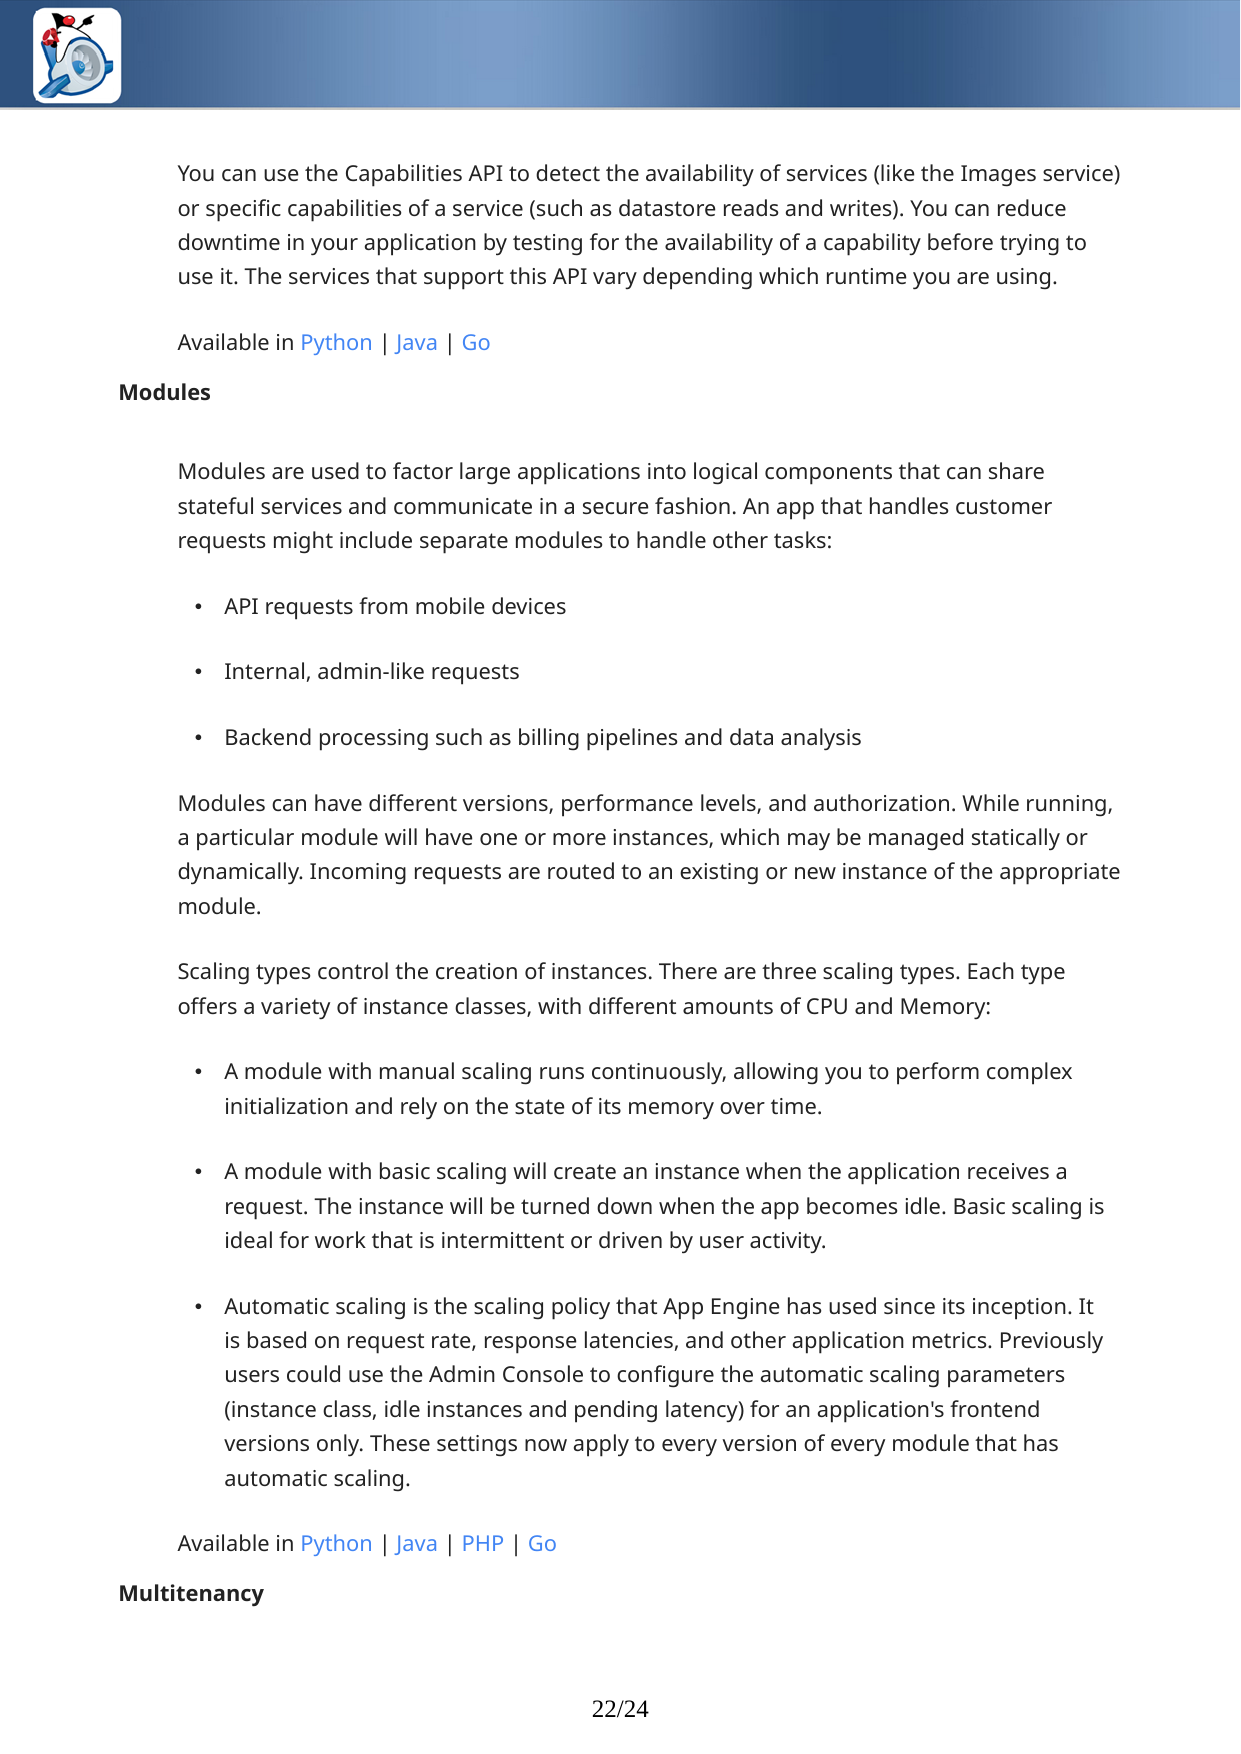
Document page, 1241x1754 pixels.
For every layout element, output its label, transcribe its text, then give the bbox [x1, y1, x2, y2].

list Scaling types control the creation of instances. There are three scaling types. Each type offers a variety of instance classes, with different amounts of CPU and Memory: [177, 952, 1122, 1021]
list Automatic scaling is the scaling policy that App Engine has used since its inception. It is based on request rate, response latencies, and other application metrics. Previously users could use the Admin Console to configure the automatic scaling parameters (instance class, idle instances and pending latency) for an application's frontend versions only. These settings now apply to every version of every module that has automatic scaling. [194, 1286, 1106, 1492]
list Modules are used to factor large applications into logical components that can share stateful services and communicate in a secure fashion. An app that handles customer requests might include separate modules to handle other tasks: [177, 452, 1122, 555]
list Internal, admin-like requests [194, 652, 1106, 686]
list A module with manual scaling runs continuously, allowing you to perform complex initialization and rely on the state of its memory over time. [194, 1052, 1106, 1121]
list Available in Python | Java | Go [177, 322, 1122, 357]
list API requests from mobile devices [194, 586, 1106, 621]
list A module with basic scaling will create an instance when the application receives a request. The instance will be turned down when the app becomes idle. Basic scaling is ideal for work that is intermittent or driven by user activity. [194, 1152, 1106, 1255]
subtitle Multitenancy [118, 1574, 1122, 1608]
picture [0, 0, 1241, 110]
list Backend processing such as billing pipelines and data analysis [194, 717, 1106, 752]
list Modules can have different versions, performance levels, and authorization. While running, a particular module will have one or more instances, which may be managed statically or dynamically. Incoming requests are routed to an existing or new instance of the appropriate module. [177, 783, 1122, 921]
list You can use the Capabilities API to detect the availability of services (like the Images service) or specific capabilities of a service (such as datastore reads and writes). You can reduce downtime in your application by testing for the availability of a capability before trying to use it. The services that support this API vary depending which runtime you are using. [177, 153, 1122, 291]
list Available in Python | Java | PHP | Go [177, 1524, 1122, 1558]
subtitle Modules [118, 372, 1122, 407]
